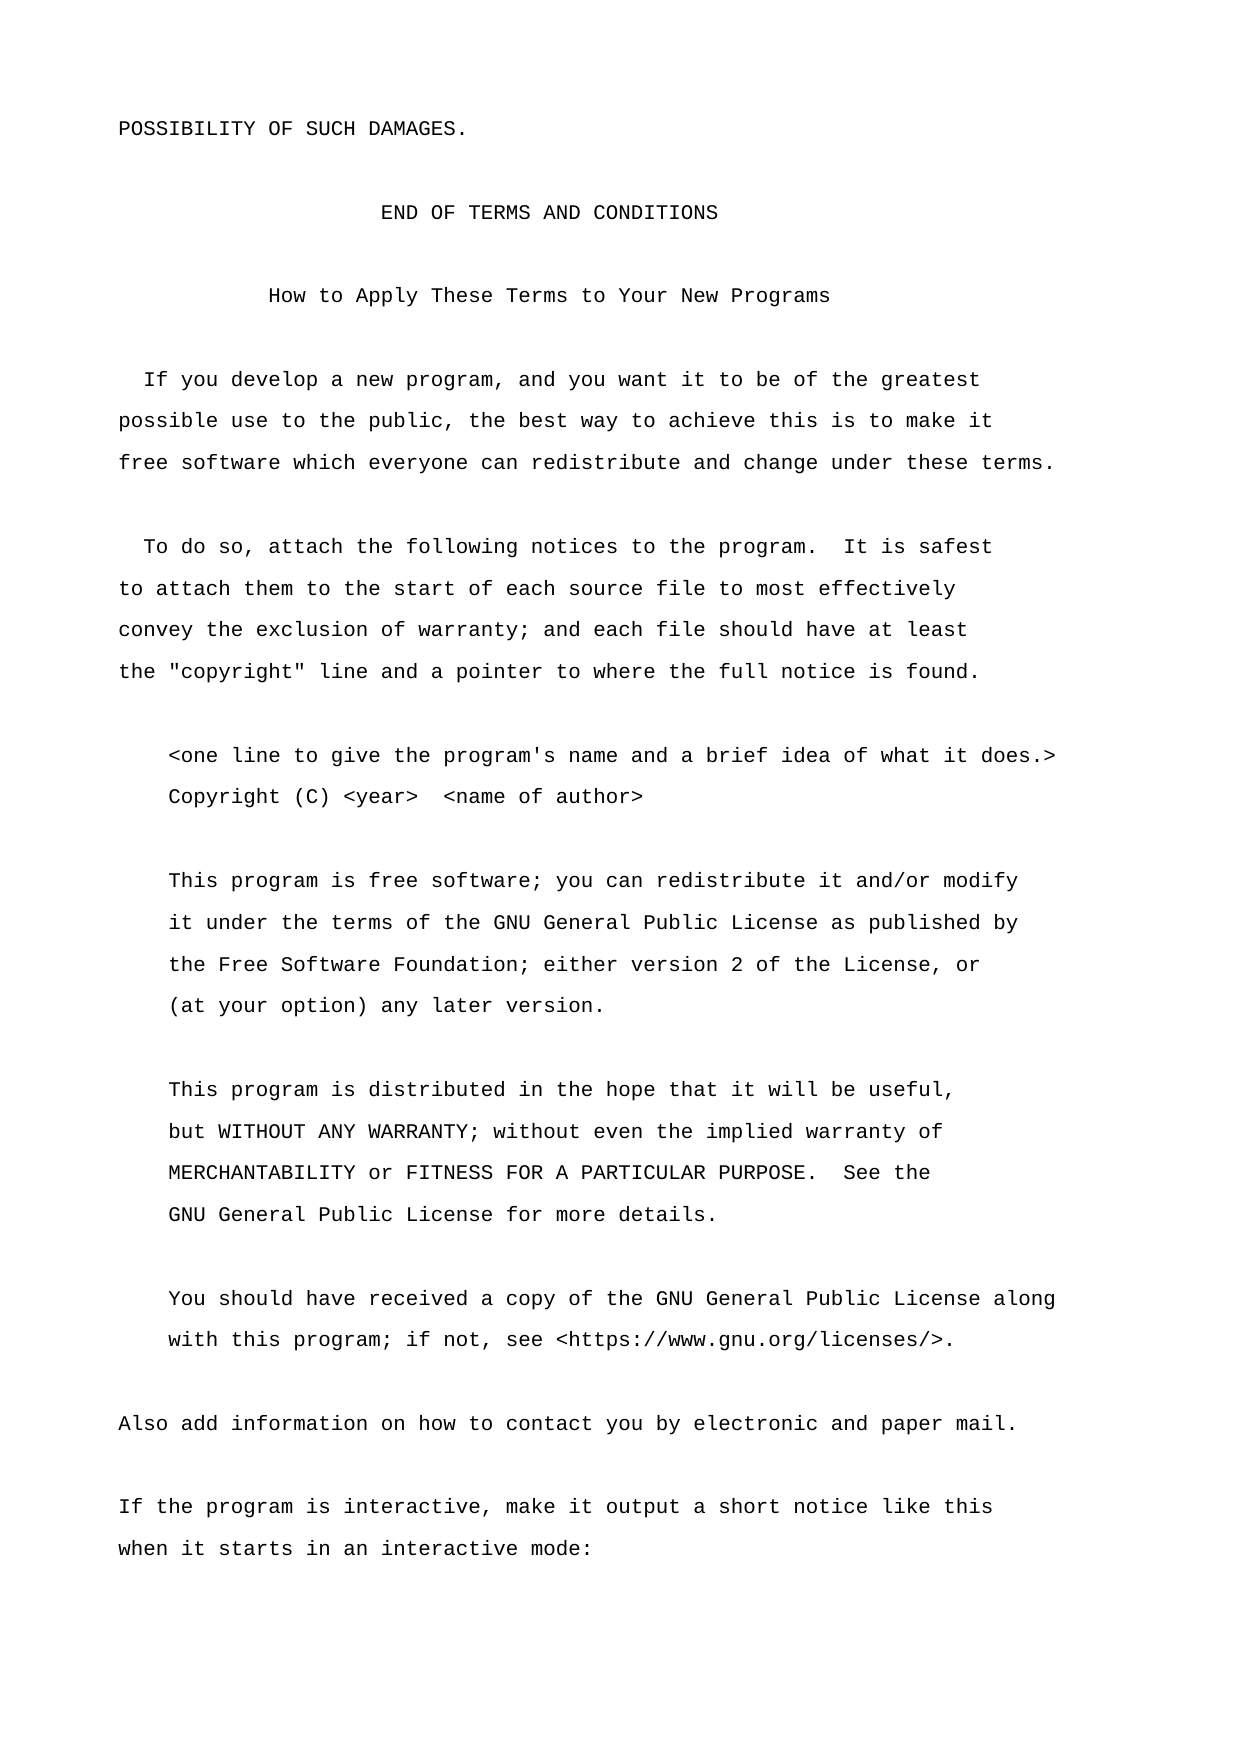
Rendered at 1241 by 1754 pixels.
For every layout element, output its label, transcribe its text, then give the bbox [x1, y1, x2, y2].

text it under the terms of the GNU General Public License as published by [118, 912, 1122, 935]
text convey the exclusion of warranty; and each file should have at least [118, 619, 1122, 643]
text (at your option) any later version. [118, 995, 1122, 1019]
text If the program is interactive, make it output a short notice like this [118, 1497, 1122, 1520]
text How to Apply These Terms to Your New Programs [118, 285, 1122, 309]
text MERCHANTABILITY or FITNESS FOR A PARTICULAR PURPOSE. See the [118, 1162, 1122, 1186]
text possible use to the public, the best way to achieve this is to make it [118, 411, 1122, 434]
text <one line to give the program's name and a brief idea of what it does.> [118, 745, 1122, 768]
text POSSIBILITY OF SUCH DAMAGES. [118, 118, 1122, 142]
text the "copyright" line and a pointer to where the full notice is found. [118, 661, 1122, 685]
text to attach them to the start of each source file to most effectively [118, 578, 1122, 601]
text GNU General Public License for more details. [118, 1204, 1122, 1228]
text free software which everyone can redistribute and change under these terms. [118, 452, 1122, 476]
text You should have received a copy of the GNU General Public License along [118, 1288, 1122, 1311]
text when it starts in an interactive mode: [118, 1538, 1122, 1562]
text Also add information on how to contact you by electronic and paper mail. [118, 1413, 1122, 1437]
text END OF TERMS AND CONDITIONS [118, 202, 1122, 225]
text This program is free software; you can redistribute it and/or modify [118, 870, 1122, 894]
text the Free Software Foundation; either version 2 of the License, or [118, 953, 1122, 977]
text but WITHOUT ANY WARRANTY; without even the implied warranty of [118, 1121, 1122, 1144]
text with this program; if not, see <https://www.gnu.org/licenses/>. [118, 1329, 1122, 1353]
text Copyright (C) <year> <name of author> [118, 786, 1122, 810]
text To do so, attach the following notices to the program. It is safest [118, 536, 1122, 559]
text If you develop a new program, and you want it to be of the greatest [118, 369, 1122, 392]
text This program is distributed in the hope that it will be useful, [118, 1079, 1122, 1102]
